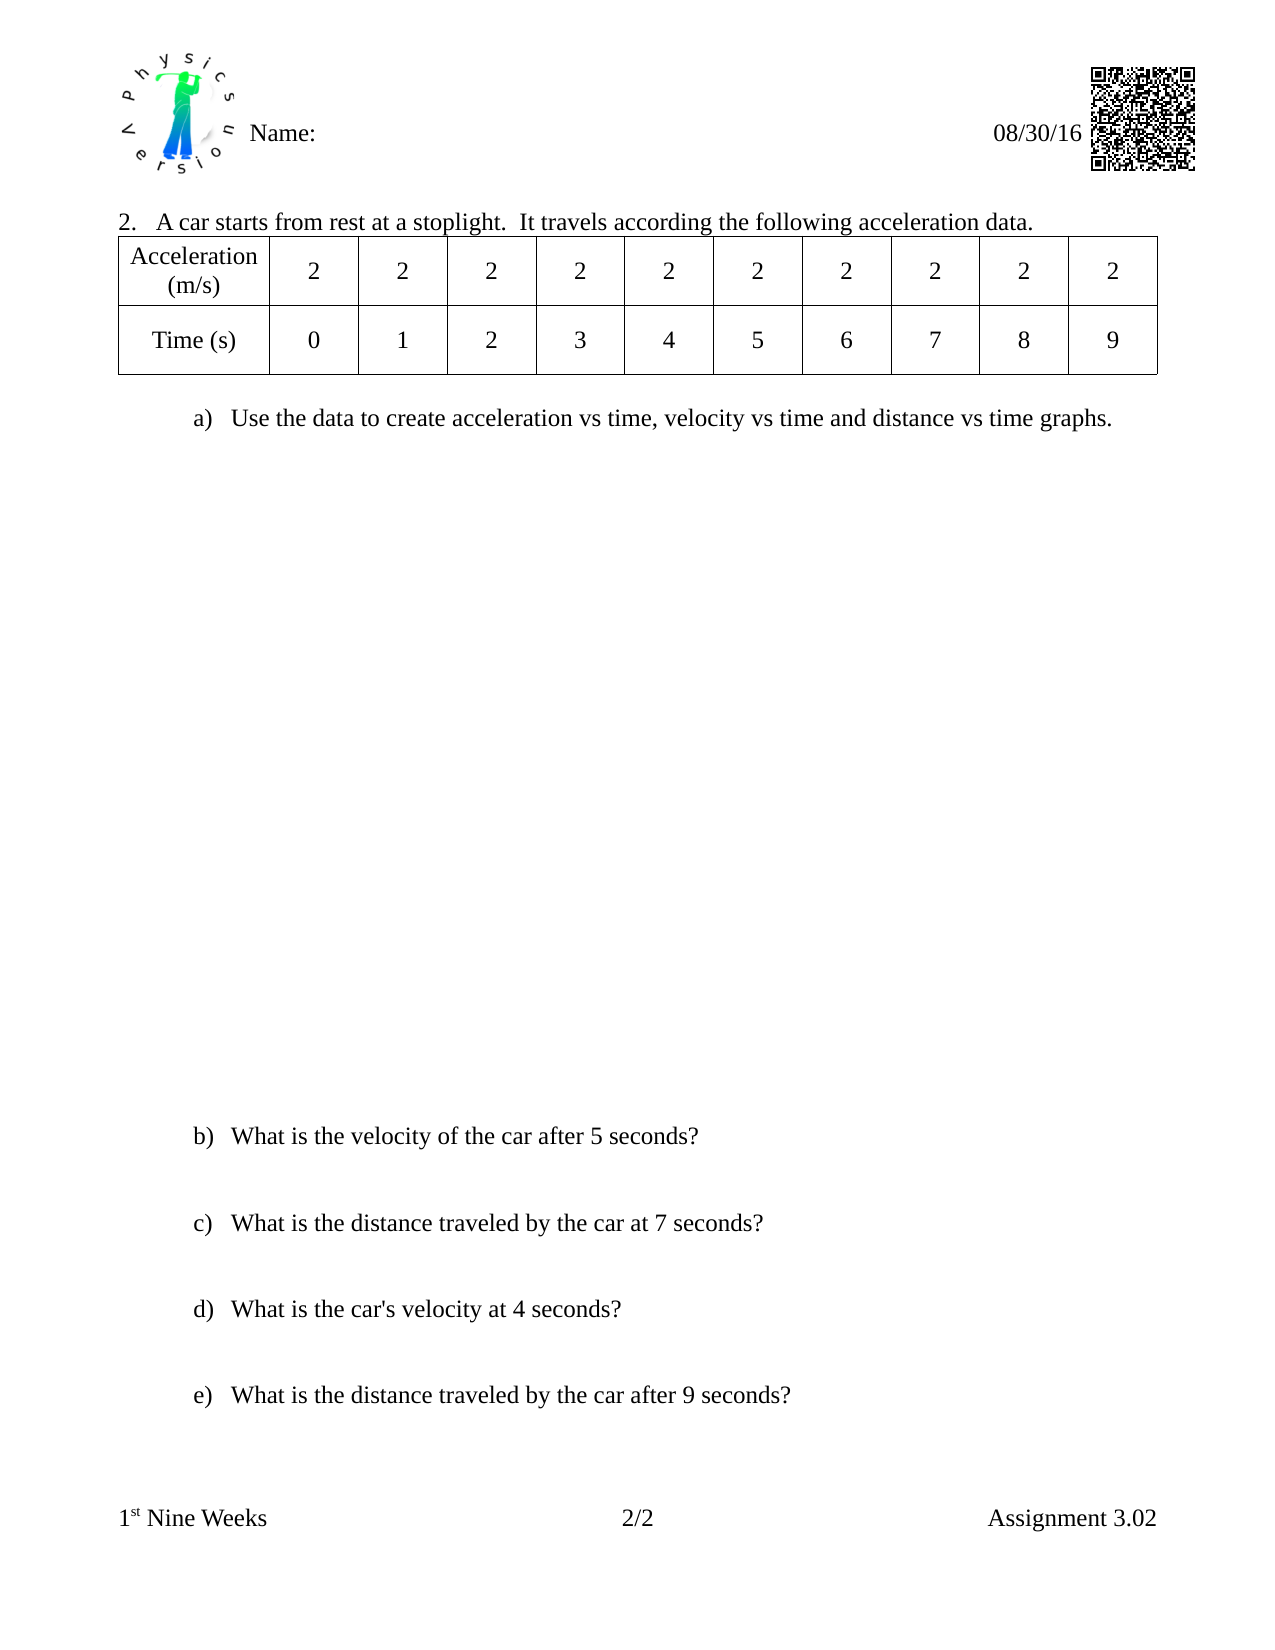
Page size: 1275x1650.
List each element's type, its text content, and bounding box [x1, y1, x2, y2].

table_header 2 [1069, 237, 1157, 305]
table_cell 8 [980, 306, 1068, 374]
picture [121, 53, 235, 174]
table_header 2 [803, 237, 891, 305]
table_cell 5 [714, 306, 802, 374]
table_header 2 [980, 237, 1068, 305]
table_header 2 [537, 237, 624, 305]
table_cell 9 [1069, 306, 1157, 374]
list What is the distance traveled by the car at 7 seconds? [193, 1208, 1157, 1236]
table_cell 3 [537, 306, 624, 374]
table_cell 2 [448, 306, 536, 374]
table_cell Time (s) [119, 306, 269, 374]
list A car starts from rest at a stoplight. It travels according the following acceleration data. [118, 207, 1157, 236]
table_header 2 [270, 237, 358, 305]
picture [1082, 58, 1203, 179]
table_header 2 [448, 237, 536, 305]
table_header 2 [625, 237, 713, 305]
table_header 2 [359, 237, 447, 305]
table_cell 7 [892, 306, 979, 374]
list Use the data to create acceleration vs time, velocity vs time and distance vs time graphs. [193, 403, 1157, 431]
table_header 2 [892, 237, 979, 305]
list What is the velocity of the car after 5 seconds? [193, 1121, 1157, 1150]
table_cell 1 [359, 306, 447, 374]
table_cell 0 [270, 306, 358, 374]
table_cell 6 [803, 306, 891, 374]
table_cell 4 [625, 306, 713, 374]
table_header Acceleration (m/s) [119, 237, 269, 305]
table_header 2 [714, 237, 802, 305]
list What is the distance traveled by the car after 9 seconds? [193, 1380, 1157, 1409]
list What is the car's velocity at 4 seconds? [193, 1294, 1157, 1323]
